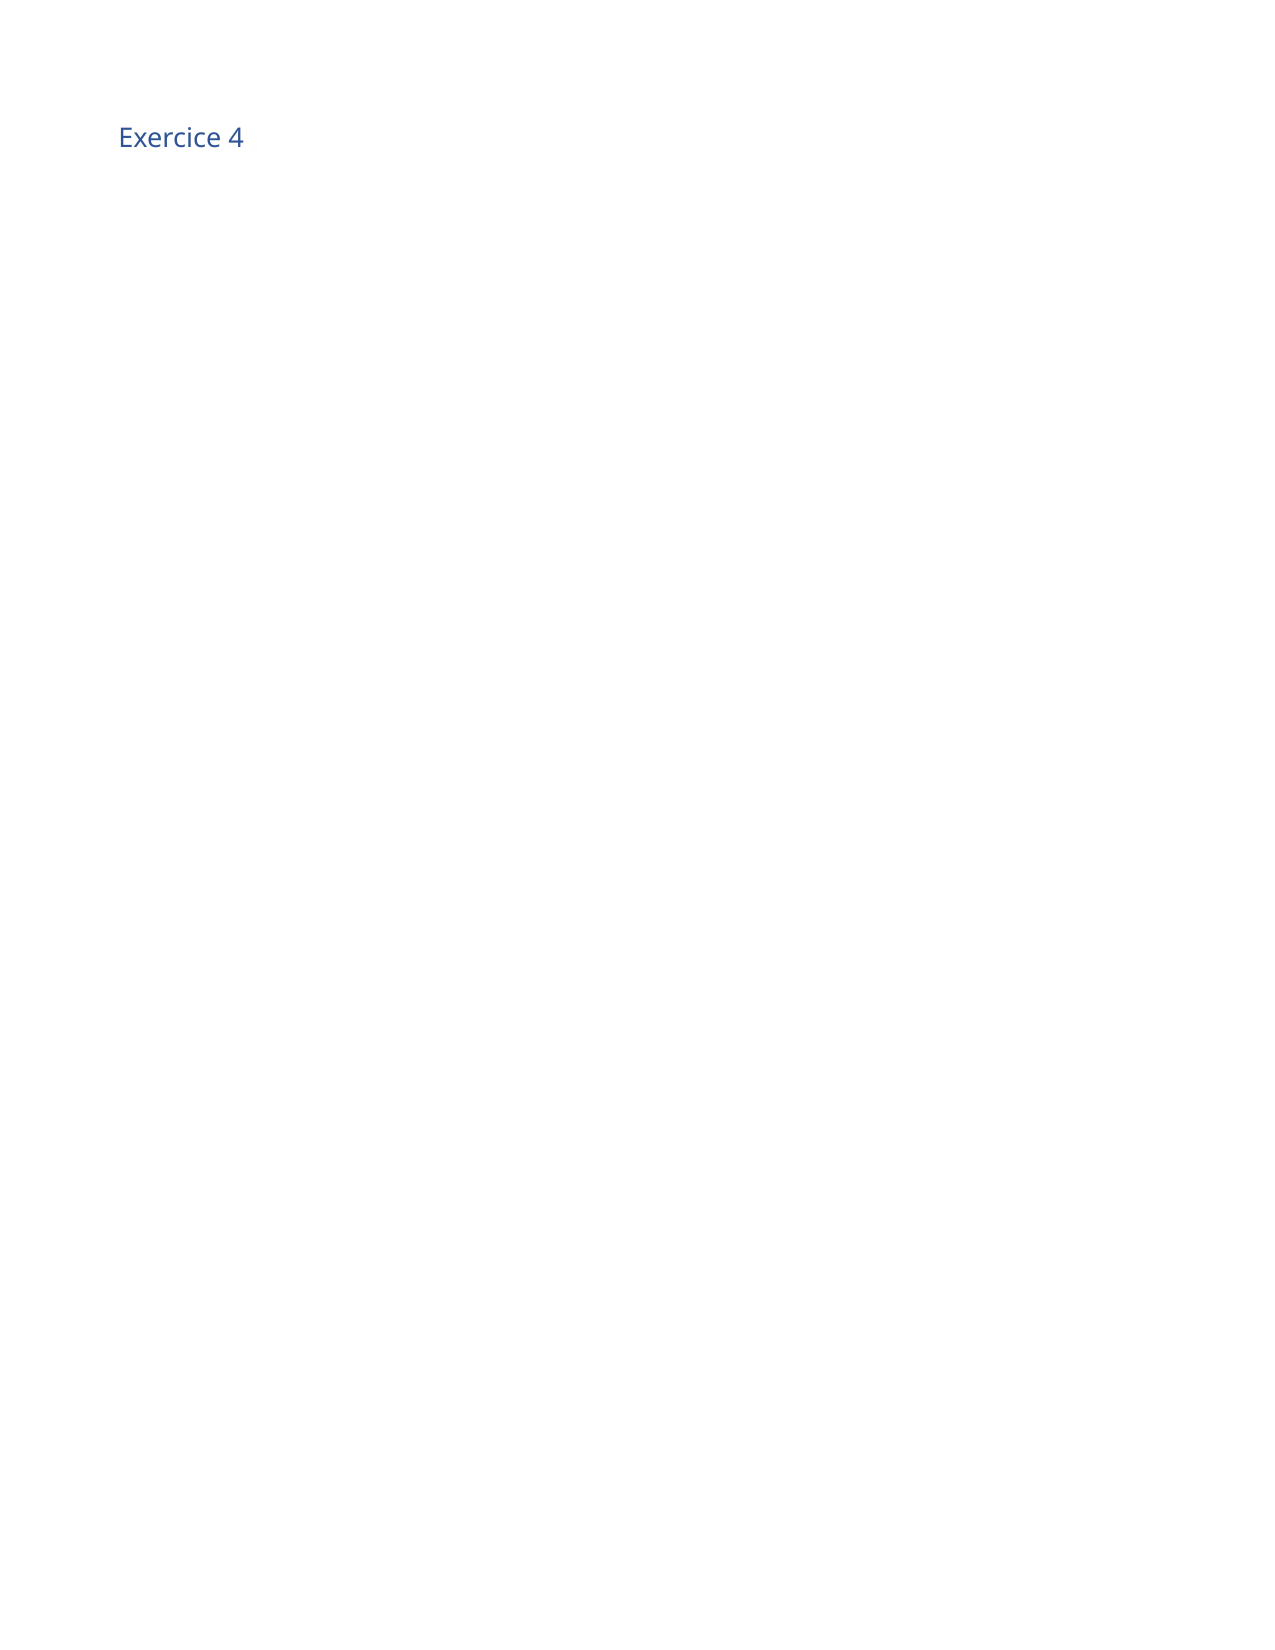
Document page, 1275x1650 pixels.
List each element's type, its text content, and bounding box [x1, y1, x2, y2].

subtitle Exercice 4 [118, 118, 1157, 155]
